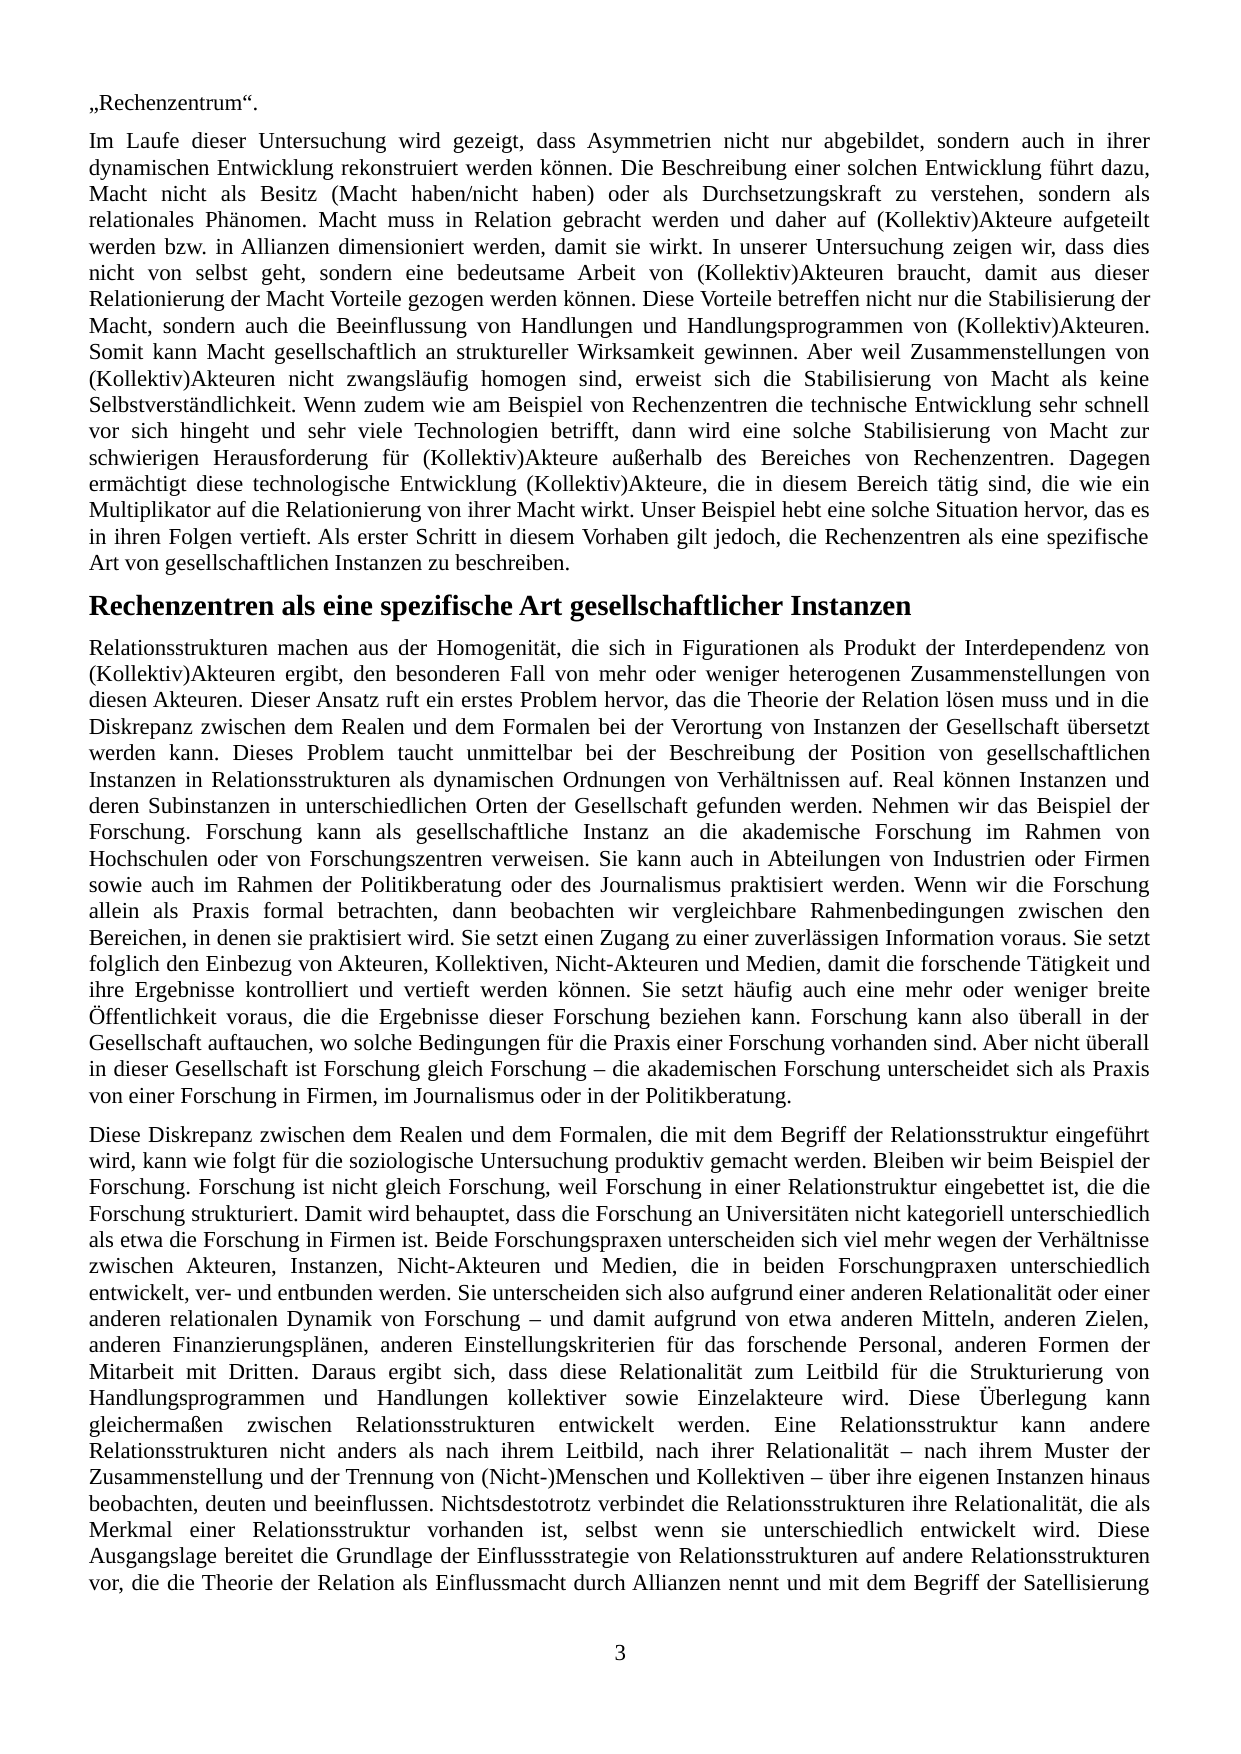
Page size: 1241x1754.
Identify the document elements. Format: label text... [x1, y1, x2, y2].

text Diese Diskrepanz zwischen dem Realen und dem Formalen, die mit dem Begriff der Relationsstruktur eingeführt wird, kann wie folgt für die soziologische Untersuchung produktiv gemacht werden. Bleiben wir beim Beispiel der Forschung. Forschung ist nicht gleich Forschung, weil Forschung in einer Relationstruktur eingebettet ist, die die Forschung strukturiert. Damit wird behauptet, dass die Forschung an Universitäten nicht kategoriell unterschiedlich als etwa die Forschung in Firmen ist. Beide Forschungspraxen unterscheiden sich viel mehr wegen der Verhältnisse zwischen Akteuren, Instanzen, Nicht-Akteuren und Medien, die in beiden Forschungpraxen unterschiedlich entwickelt, ver- und entbunden werden. Sie unterscheiden sich also aufgrund einer anderen Relationalität oder einer anderen relationalen Dynamik von Forschung – und damit aufgrund von etwa anderen Mitteln, anderen Zielen, anderen Finanzierungsplänen, anderen Einstellungskriterien für das forschende Personal, anderen Formen der Mitarbeit mit Dritten. Daraus ergibt sich, dass diese Relationalität zum Leitbild für die Strukturierung von Handlungsprogrammen und Handlungen kollektiver sowie Einzelakteure wird. Diese Überlegung kann gleichermaßen zwischen Relationsstrukturen entwickelt werden. Eine Relationsstruktur kann andere Relationsstrukturen nicht anders als nach ihrem Leitbild, nach ihrer Relationalität – nach ihrem Muster der Zusammenstellung und der Trennung von (Nicht-)Menschen und Kollektiven – über ihre eigenen Instanzen hinaus beobachten, deuten und beeinflussen. Nichtsdestotrotz verbindet die Relationsstrukturen ihre Relationalität, die als Merkmal einer Relationsstruktur vorhanden ist, selbst wenn sie unterschiedlich entwickelt wird. Diese Ausgangslage bereitet die Grundlage der Einflussstrategie von Relationsstrukturen auf andere Relationsstrukturen vor, die die Theorie der Relation als Einflussmacht durch Allianzen nennt und mit dem Begriff der Satellisierung [88, 1121, 1152, 1595]
text „Rechenzentrum“. [88, 88, 1152, 115]
subtitle Rechenzentren als eine spezifische Art gesellschaftlicher Instanzen [88, 588, 1152, 621]
text Im Laufe dieser Untersuchung wird gezeigt, dass Asymmetrien nicht nur abgebildet, sondern auch in ihrer dynamischen Entwicklung rekonstruiert werden können. Die Beschreibung einer solchen Entwicklung führt dazu, Macht nicht als Besitz (Macht haben/nicht haben) oder als Durchsetzungskraft zu verstehen, sondern als relationales Phänomen. Macht muss in Relation gebracht werden und daher auf (Kollektiv)Akteure aufgeteilt werden bzw. in Allianzen dimensioniert werden, damit sie wirkt. In unserer Untersuchung zeigen wir, dass dies nicht von selbst geht, sondern eine bedeutsame Arbeit von (Kollektiv)Akteuren braucht, damit aus dieser Relationierung der Macht Vorteile gezogen werden können. Diese Vorteile betreffen nicht nur die Stabilisierung der Macht, sondern auch die Beeinflussung von Handlungen und Handlungsprogrammen von (Kollektiv)Akteuren. Somit kann Macht gesellschaftlich an struktureller Wirksamkeit gewinnen. Aber weil Zusammenstellungen von (Kollektiv)Akteuren nicht zwangsläufig homogen sind, erweist sich die Stabilisierung von Macht als keine Selbstverständlichkeit. Wenn zudem wie am Beispiel von Rechenzentren die technische Entwicklung sehr schnell vor sich hingeht und sehr viele Technologien betrifft, dann wird eine solche Stabilisierung von Macht zur schwierigen Herausforderung für (Kollektiv)Akteure außerhalb des Bereiches von Rechenzentren. Dagegen ermächtigt diese technologische Entwicklung (Kollektiv)Akteure, die in diesem Bereich tätig sind, die wie ein Multiplikator auf die Relationierung von ihrer Macht wirkt. Unser Beispiel hebt eine solche Situation hervor, das es in ihren Folgen vertieft. Als erster Schritt in diesem Vorhaben gilt jedoch, die Rechenzentren als eine spezifische Art von gesellschaftlichen Instanzen zu beschreiben. [88, 127, 1152, 575]
text Relationsstrukturen machen aus der Homogenität, die sich in Figurationen als Produkt der Interdependenz von (Kollektiv)Akteuren ergibt, den besonderen Fall von mehr oder weniger heterogenen Zusammenstellungen von diesen Akteuren. Dieser Ansatz ruft ein erstes Problem hervor, das die Theorie der Relation lösen muss und in die Diskrepanz zwischen dem Realen und dem Formalen bei der Verortung von Instanzen der Gesellschaft übersetzt werden kann. Dieses Problem taucht unmittelbar bei der Beschreibung der Position von gesellschaftlichen Instanzen in Relationsstrukturen als dynamischen Ordnungen von Verhältnissen auf. Real können Instanzen und deren Subinstanzen in unterschiedlichen Orten der Gesellschaft gefunden werden. Nehmen wir das Beispiel der Forschung. Forschung kann als gesellschaftliche Instanz an die akademische Forschung im Rahmen von Hochschulen oder von Forschungszentren verweisen. Sie kann auch in Abteilungen von Industrien oder Firmen sowie auch im Rahmen der Politikberatung oder des Journalismus praktisiert werden. Wenn wir die Forschung allein als Praxis formal betrachten, dann beobachten wir vergleichbare Rahmenbedingungen zwischen den Bereichen, in denen sie praktisiert wird. Sie setzt einen Zugang zu einer zuverlässigen Information voraus. Sie setzt folglich den Einbezug von Akteuren, Kollektiven, Nicht-Akteuren und Medien, damit die forschende Tätigkeit und ihre Ergebnisse kontrolliert und vertieft werden können. Sie setzt häufig auch eine mehr oder weniger breite Öffentlichkeit voraus, die die Ergebnisse dieser Forschung beziehen kann. Forschung kann also überall in der Gesellschaft auftauchen, wo solche Bedingungen für die Praxis einer Forschung vorhanden sind. Aber nicht überall in dieser Gesellschaft ist Forschung gleich Forschung – die akademischen Forschung unterscheidet sich als Praxis von einer Forschung in Firmen, im Journalismus oder in der Politikberatung. [88, 634, 1152, 1108]
